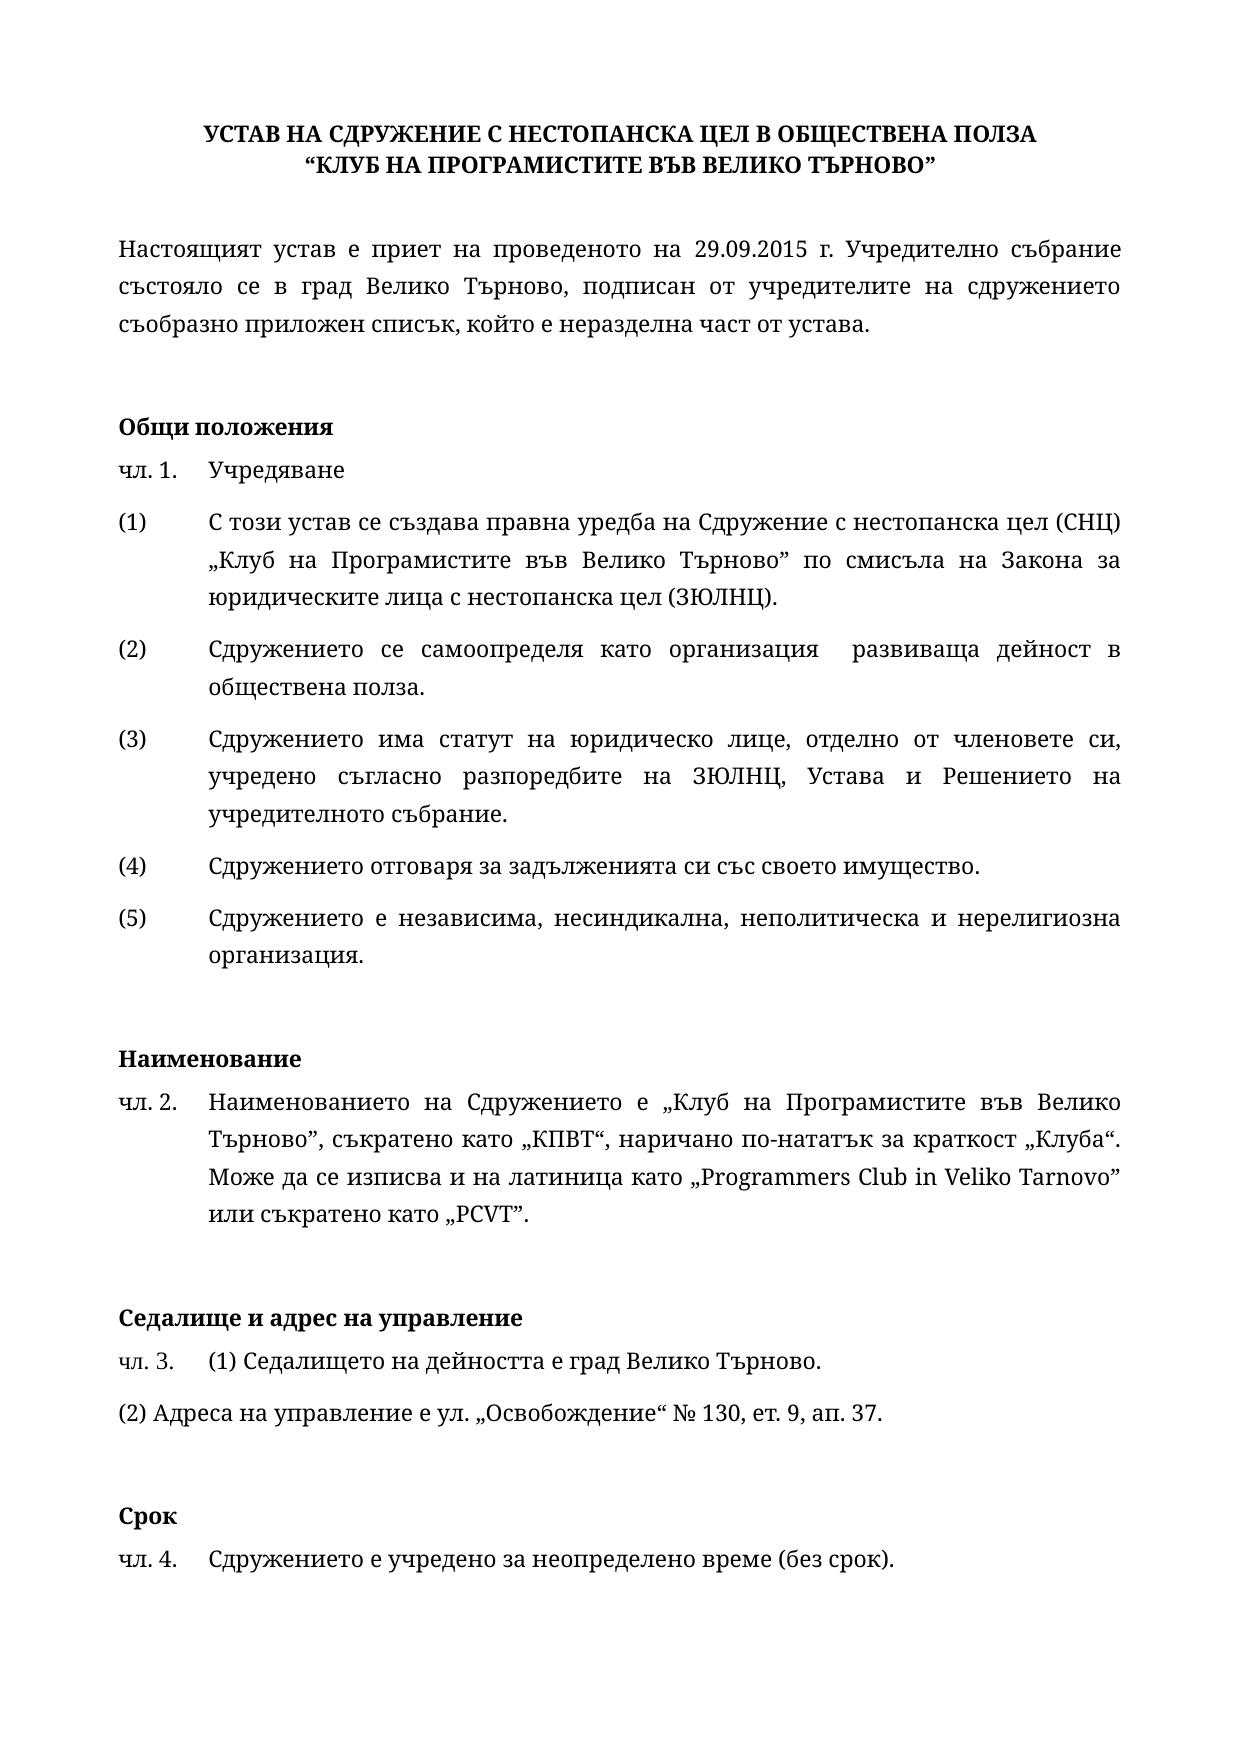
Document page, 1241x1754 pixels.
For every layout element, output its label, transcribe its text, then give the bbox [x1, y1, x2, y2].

list Сдружението е независима, несиндикална, неполитическа и нерелигиозна организация. [118, 902, 1122, 971]
list Наименованието на Сдружението е „Клуб на Програмистите във Велико Търново”, съкратено като „КПВТ“, наричано по-нататък за краткост „Клуба“. Може да се изписва и на латиница като „Programmers Club in Veliko Tarnovo” или съкратено като „PCVT”. [118, 1086, 1122, 1229]
list Сдружението отговаря за задълженията си със своето имущество. [118, 850, 1122, 881]
subtitle Седалище и адрес на управление [118, 1301, 1122, 1333]
text (2) Адреса на управление е ул. „Освобождение“ № 130, ет. 9, ап. 37. [118, 1397, 1122, 1428]
list Сдружението е учредено за неопределено време (без срок). [118, 1543, 1122, 1574]
text Настоящият устав е приет на проведеното на 29.09.2015 г. Учредително събрание състояло се в град Велико Търново, подписан от учредителите на сдружението съобразно приложен списък, който е неразделна част от устава. [118, 233, 1122, 339]
subtitle Срок [118, 1500, 1122, 1531]
list Сдружението има статут на юридическо лице, отделно от членовете си, учредено съгласно разпоредбите на ЗЮЛНЦ, Устава и Решението на учредителното събрание. [118, 723, 1122, 829]
text УСТАВ НА СДРУЖЕНИЕ С НЕСТОПАНСКА ЦЕЛ В ОБЩЕСТВЕНА ПОЛЗА “КЛУБ НА ПРОГРАМИСТИТЕ ВЪВ ВЕЛИКО ТЪРНОВО” [118, 118, 1122, 181]
list Сдружението се самоопределя като организация развиваща дейност в обществена полза. [118, 633, 1122, 702]
list С този устав се създава правна уредба на Сдружение с нестопанска цел (СНЦ) „Клуб на Програмистите във Велико Търново” по смисъла на Закона за юридическите лица с нестопанска цел (ЗЮЛНЦ). [118, 506, 1122, 612]
list (1) Седалището на дейността е град Велико Търново. [118, 1345, 1122, 1376]
subtitle Общи положения [118, 411, 1122, 442]
list Учредяване [118, 454, 1122, 485]
subtitle Наименование [118, 1043, 1122, 1074]
